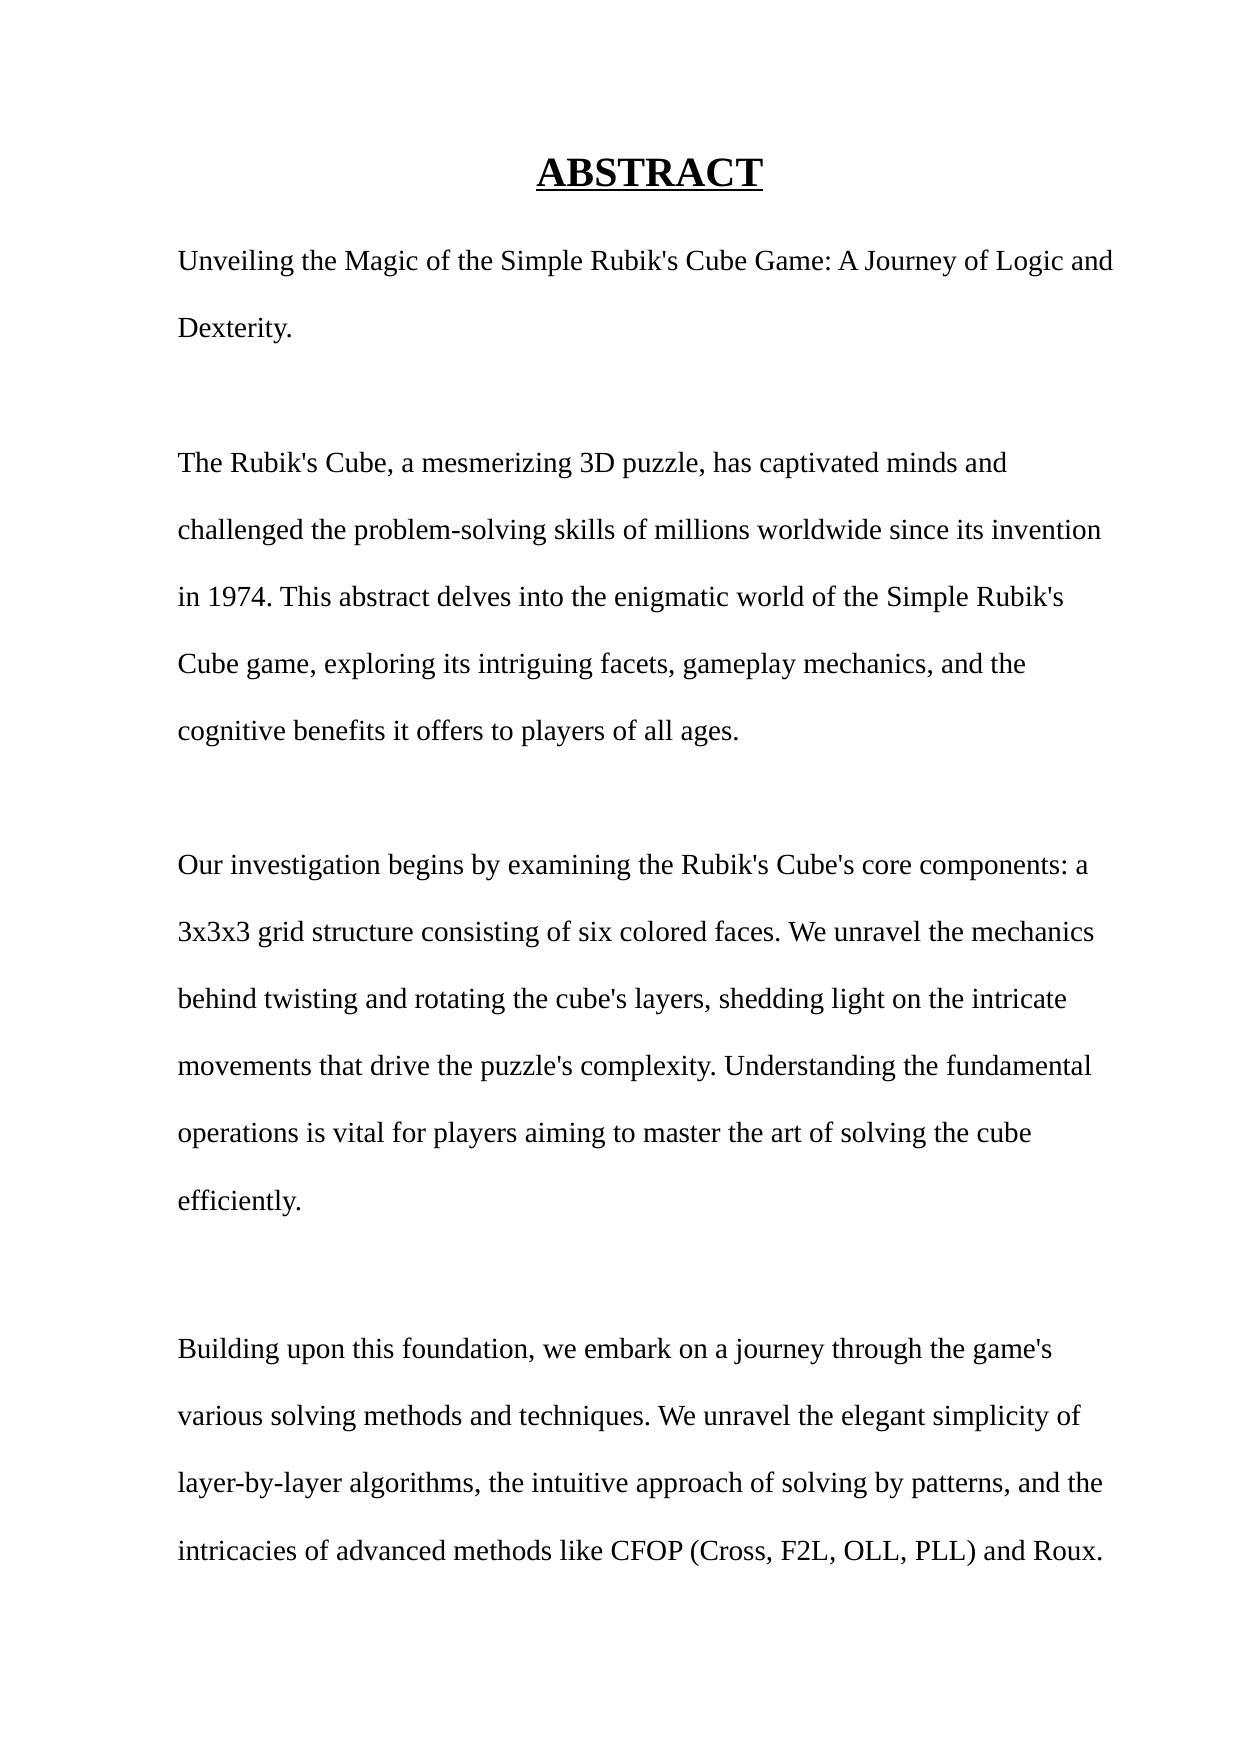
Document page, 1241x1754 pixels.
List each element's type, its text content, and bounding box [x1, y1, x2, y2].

text Building upon this foundation, we embark on a journey through the game's various solving methods and techniques. We unravel the elegant simplicity of layer-by-layer algorithms, the intuitive approach of solving by patterns, and the intricacies of advanced methods like CFOP (Cross, F2L, OLL, PLL) and Roux. [177, 1331, 1122, 1566]
text Unveiling the Magic of the Simple Rubik's Cube Game: A Journey of Logic and Dexterity. The Rubik's Cube, a mesmerizing 3D puzzle, has captivated minds and challenged the problem-solving skills of millions worldwide since its invention in 1974. This abstract delves into the enigmatic world of the Simple Rubik's Cube game, exploring its intriguing facets, gameplay mechanics, and the cognitive benefits it offers to players of all ages. [177, 243, 1122, 814]
text Our investigation begins by examining the Rubik's Cube's core components: a 3x3x3 grid structure consisting of six colored faces. We unravel the mechanics behind twisting and rotating the cube's layers, shedding light on the intricate movements that drive the puzzle's complexity. Understanding the fundamental operations is vital for players aiming to master the art of solving the cube efficiently. [177, 847, 1122, 1283]
text ABSTRACT [177, 148, 1122, 196]
